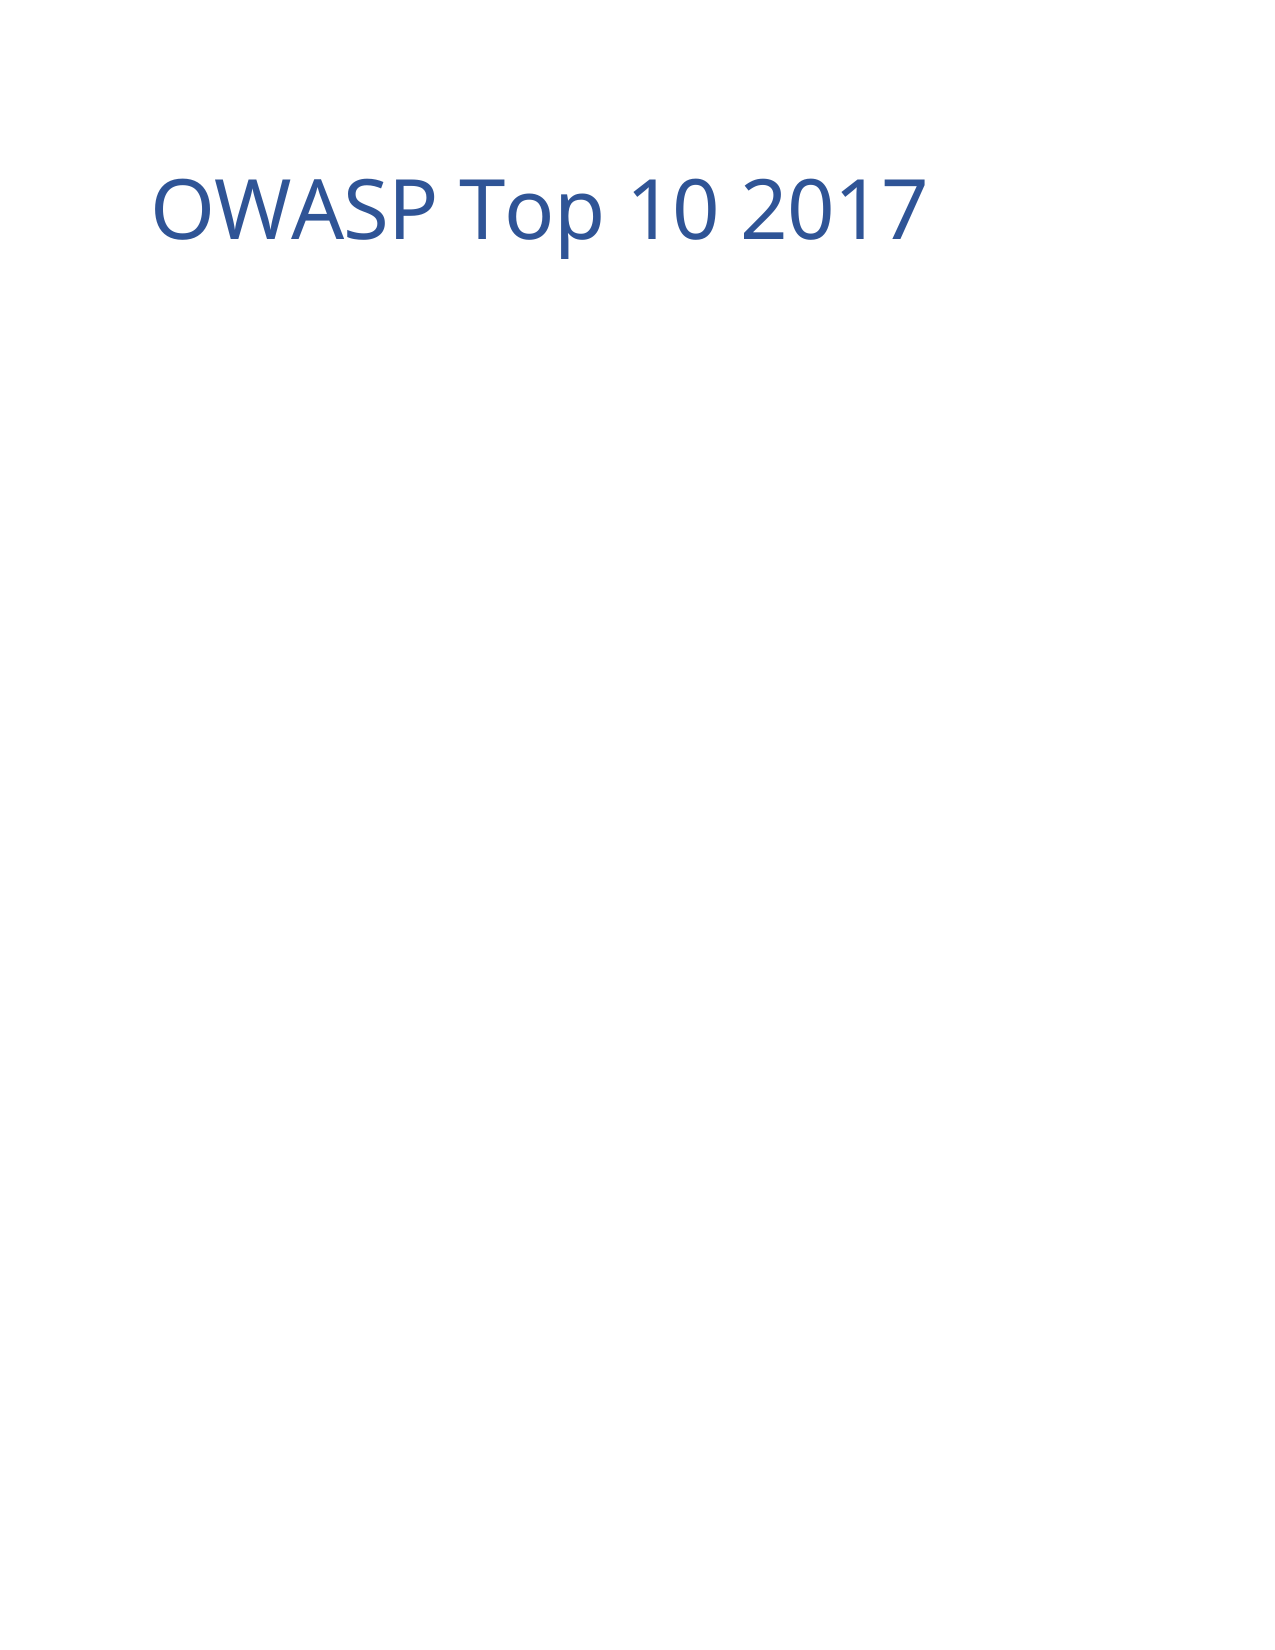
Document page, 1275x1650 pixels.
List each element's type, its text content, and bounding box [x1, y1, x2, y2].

title OWASP Top 10 2017 [150, 150, 1125, 263]
